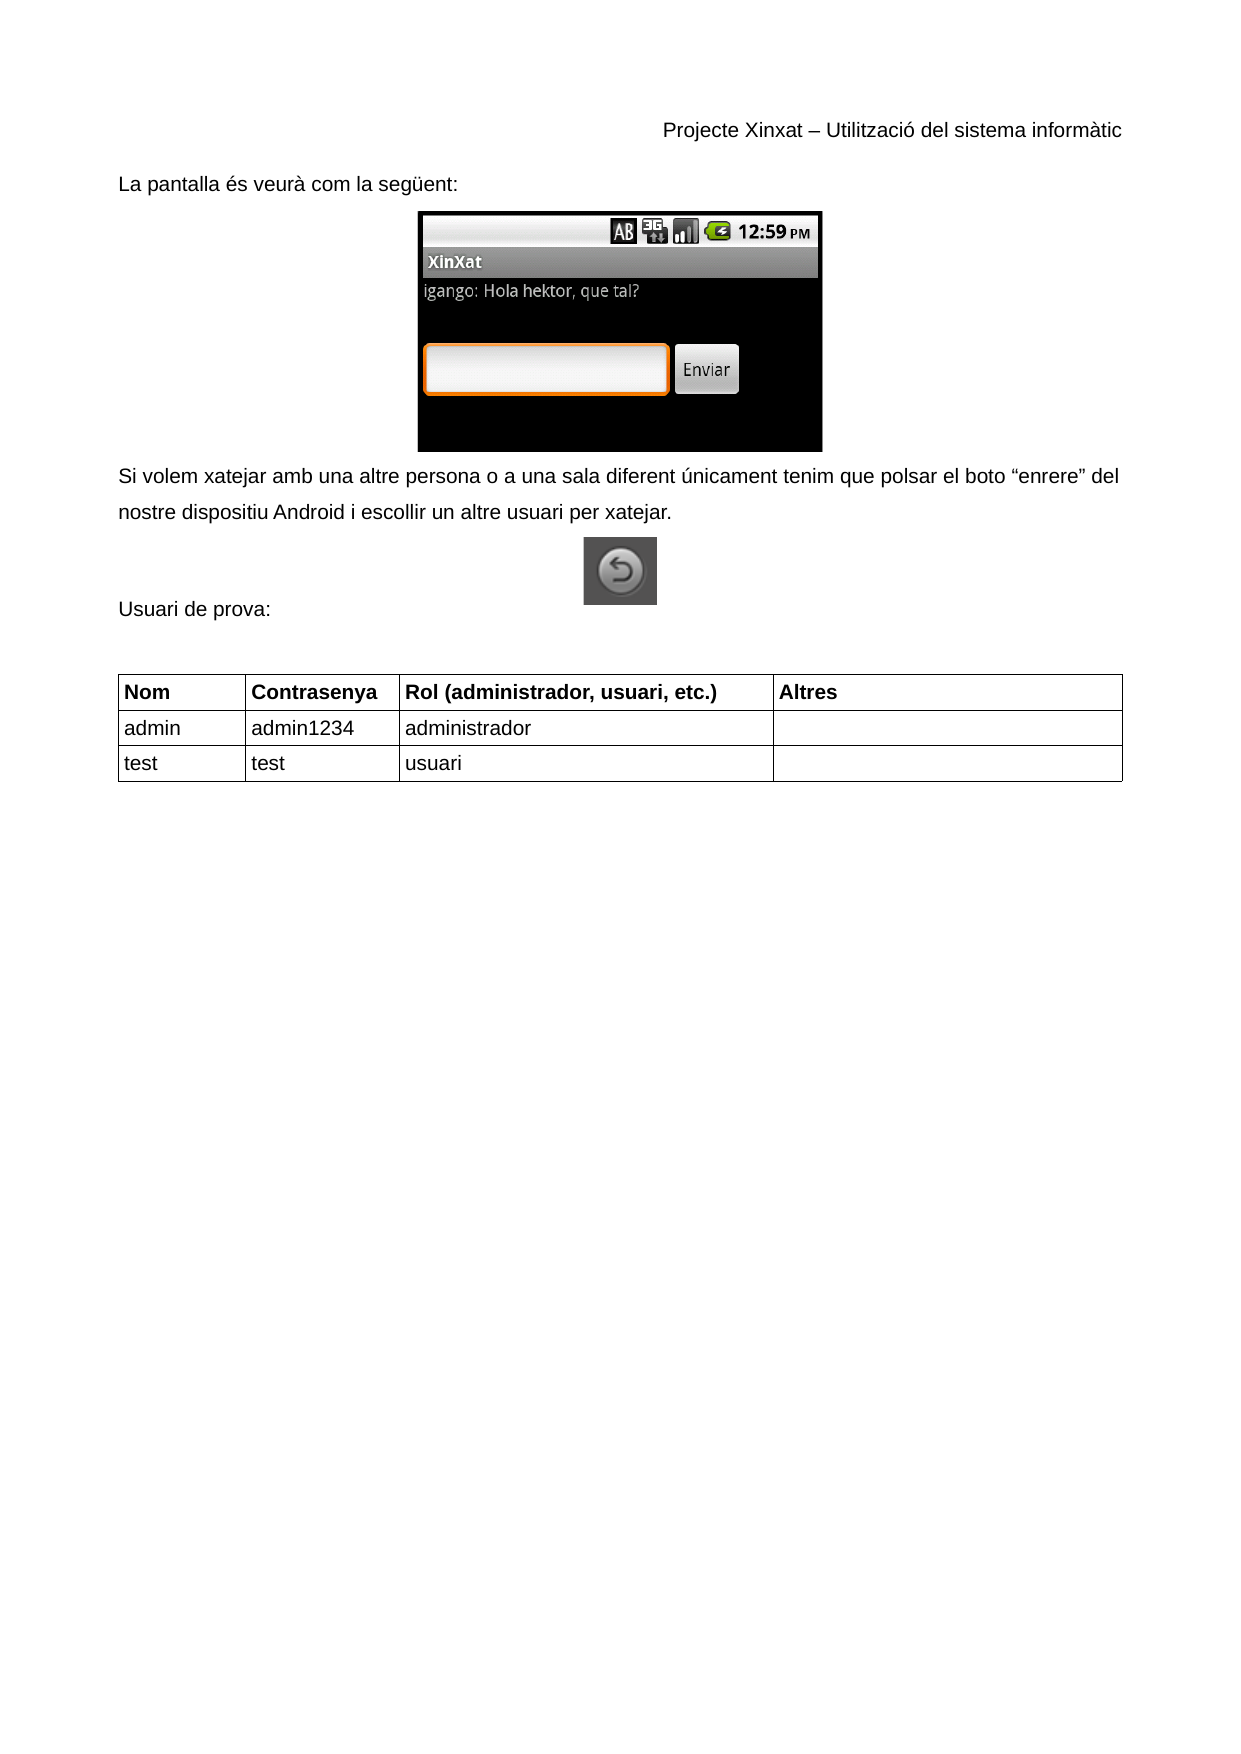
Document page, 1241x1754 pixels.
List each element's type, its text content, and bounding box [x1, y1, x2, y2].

table_header Contrasenya [246, 675, 399, 709]
picture [583, 537, 657, 605]
table_cell test [119, 746, 245, 781]
table_cell administrador [400, 711, 773, 745]
table_header Nom [119, 675, 245, 709]
table_cell test [246, 746, 399, 781]
text Usuari de prova: [118, 597, 1122, 621]
table_cell [774, 711, 1122, 745]
text Si volem xatejar amb una altre persona o a una sala diferent únicament tenim que polsar el boto “enrere” del nostre dispositiu Android i escollir un altre usuari per xatejar. [118, 220, 1122, 524]
table_cell admin1234 [246, 711, 399, 745]
table_header Altres [774, 675, 1122, 709]
table_cell admin [119, 711, 245, 745]
text La pantalla és veurà com la següent: [118, 172, 1122, 196]
table_cell [774, 746, 1122, 781]
table_cell usuari [400, 746, 773, 781]
table_header Rol (administrador, usuari, etc.) [400, 675, 773, 709]
picture [417, 211, 823, 452]
